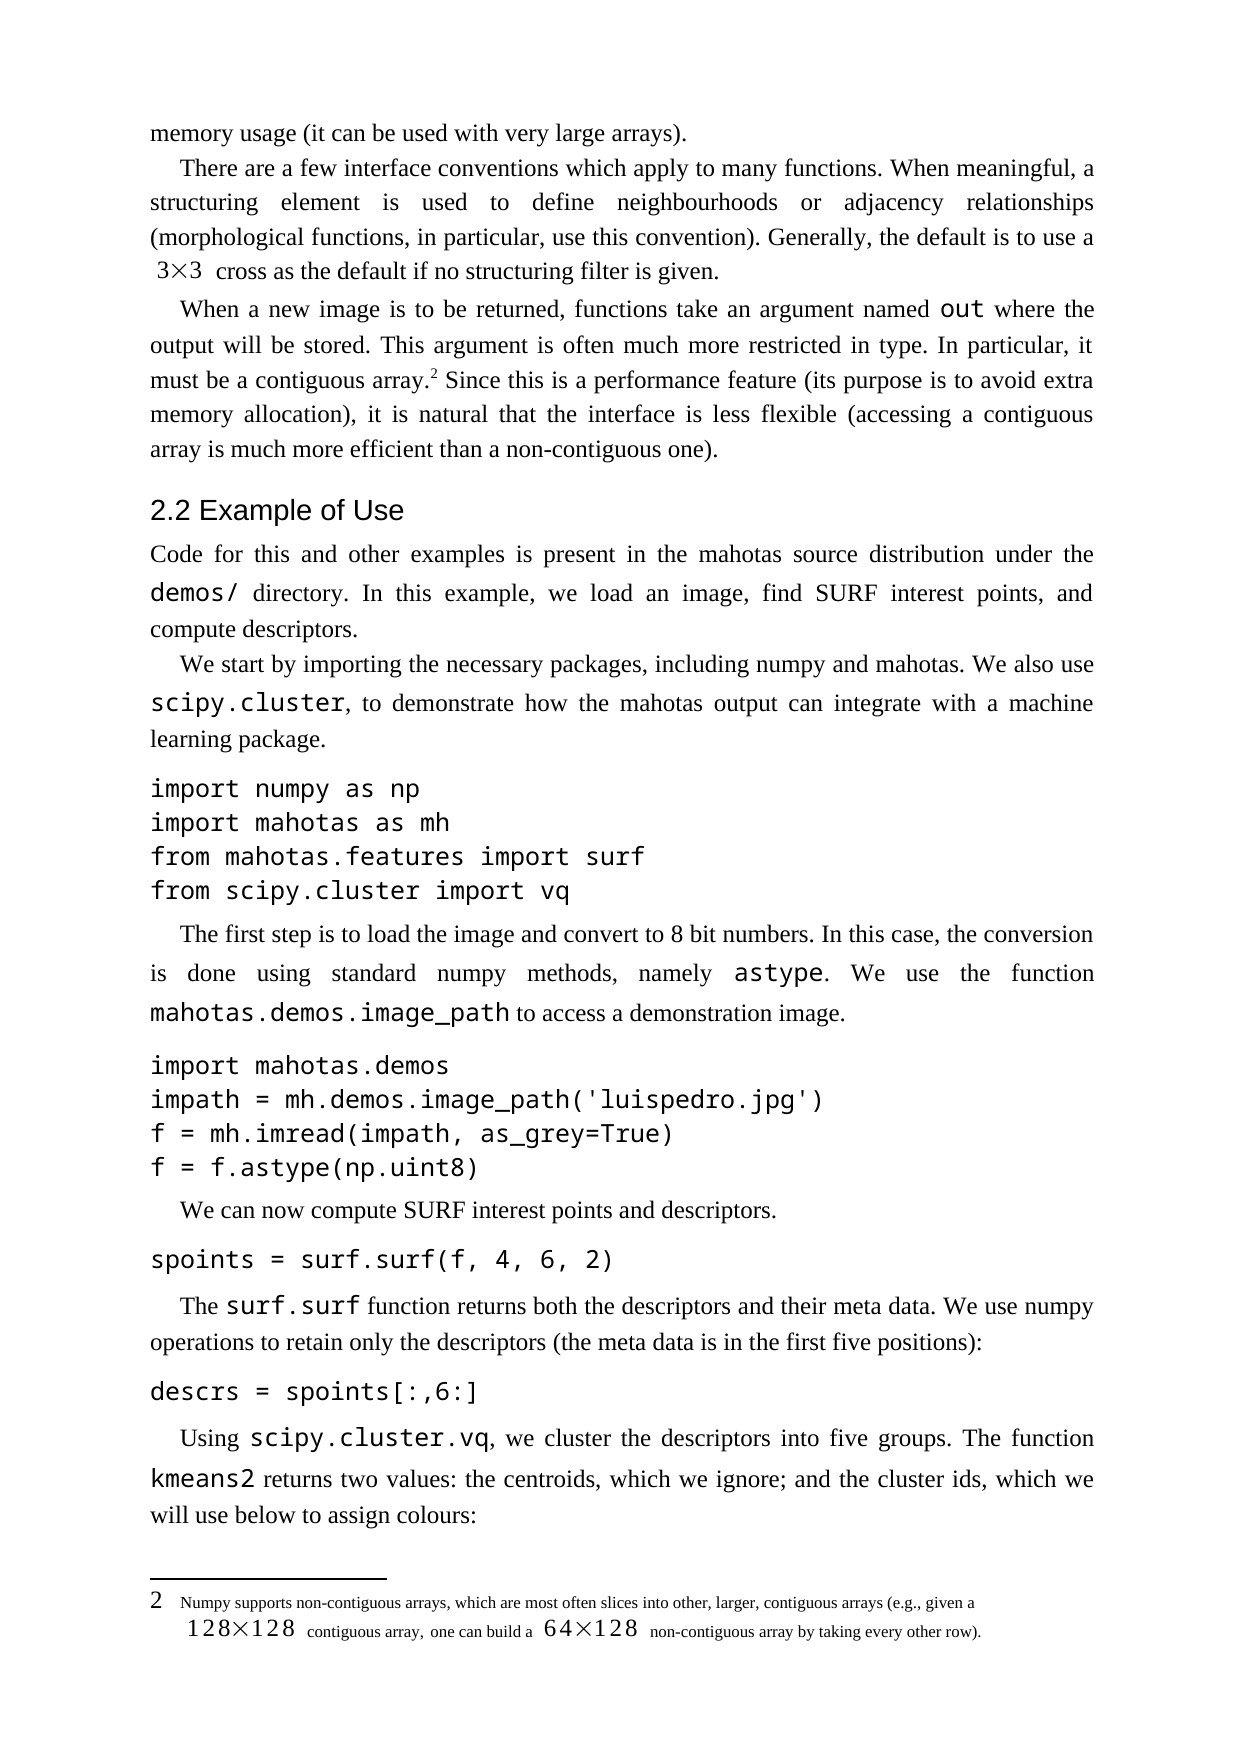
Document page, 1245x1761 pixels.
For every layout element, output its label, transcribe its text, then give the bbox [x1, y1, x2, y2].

subtitle 2.2 Example of Use [150, 493, 1095, 527]
text descrs = spoints[:,6:] [150, 1374, 1095, 1408]
text The first step is to load the image and convert to 8 bit numbers. In this case, the conversion is done using standard numpy methods, namely astype. We use the function mahotas.demos.image_path to access a demonstration image. [150, 919, 1095, 1029]
text We can now compute SURF interest points and descriptors. [150, 1196, 1095, 1224]
text We start by importing the necessary packages, including numpy and mahotas. We also use scipy.cluster, to demonstrate how the mahotas output can integrate with a machine learning package. [150, 649, 1095, 753]
text Numpy supports non-contiguous arrays, which are most often slices into other, larger, contiguous arrays (e.g., given a contiguous array, one can build a non-contiguous array by taking every other row). [150, 1585, 1095, 1642]
text The surf.surf function returns both the descriptors and their meta data. We use numpy operations to retain only the descriptors (the meta data is in the first five positions): [150, 1288, 1095, 1356]
text When a new image is to be returned, functions take an argument named out where the output will be stored. This argument is often much more restricted in type. In particular, it must be a contiguous array. Since this is a performance feature (its purpose is to avoid extra memory allocation), it is natural that the interface is less flexible (accessing a contiguous array is much more efficient than a non-contiguous one). [150, 291, 1095, 462]
text Using scipy.cluster.vq, we cluster the descriptors into five groups. The function kmeans2 returns two values: the centroids, which we ignore; and the cluster ids, which we will use below to assign colours: [150, 1419, 1095, 1529]
text memory usage (it can be used with very large arrays). [150, 118, 1095, 147]
text There are a few interface conventions which apply to many functions. When meaningful, a structuring element is used to define neighbourhoods or adjacency relationships (morphological functions, in particular, use this convention). Generally, the default is to use a cross as the default if no structuring filter is given. [150, 153, 1095, 285]
text import numpy as np import mahotas as mh from mahotas.features import surf from scipy.cluster import vq [150, 771, 1095, 907]
text spoints = surf.surf(f, 4, 6, 2) [150, 1242, 1095, 1276]
text import mahotas.demos impath = mh.demos.image_path('luispedro.jpg') f = mh.imread(impath, as_grey=True) f = f.astype(np.uint8) [150, 1048, 1095, 1184]
text Code for this and other examples is present in the mahotas source distribution under the demos/ directory. In this example, we load an image, find SURF interest points, and compute descriptors. [150, 539, 1095, 643]
